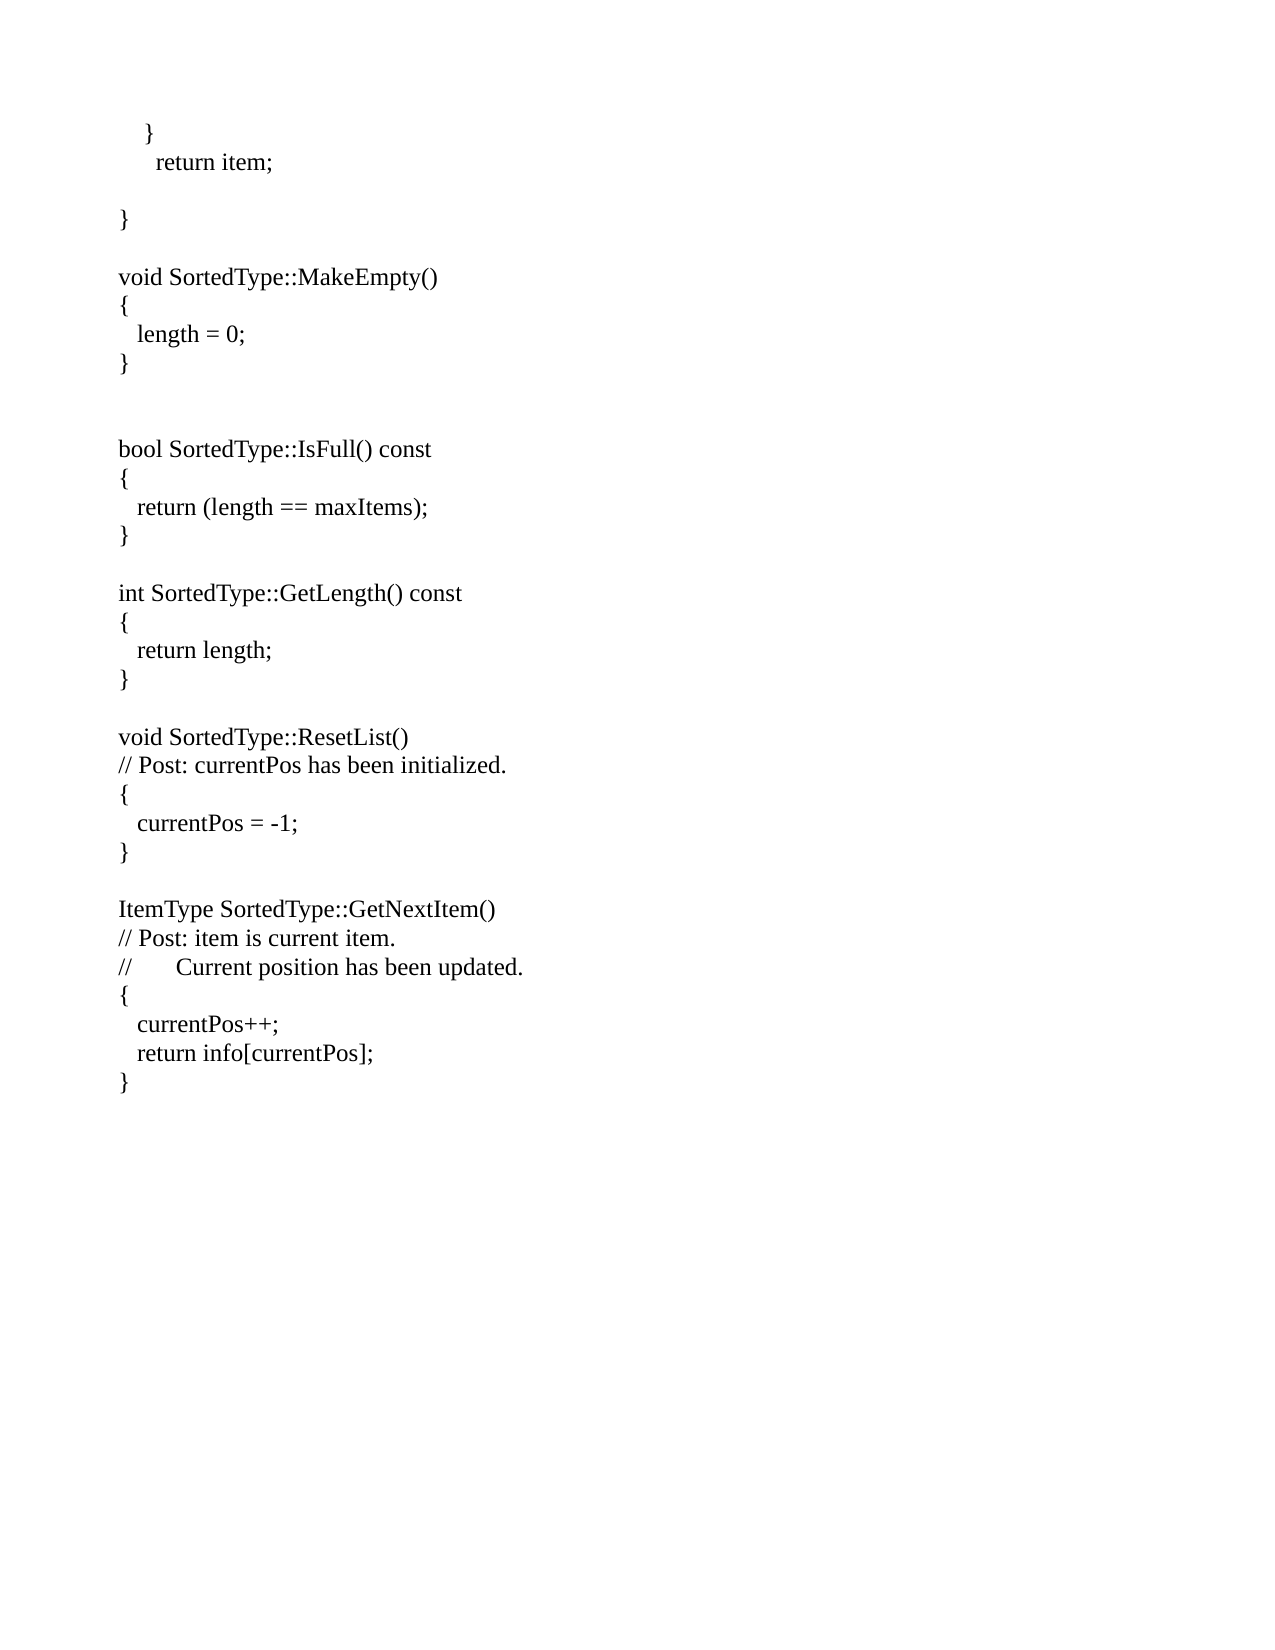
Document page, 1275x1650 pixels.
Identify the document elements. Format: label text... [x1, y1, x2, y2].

text { [118, 463, 1157, 492]
text } [118, 204, 1157, 233]
text // Current position has been updated. [118, 952, 1157, 981]
text { [118, 291, 1157, 319]
text ItemType SortedType::GetNextItem() [118, 894, 1157, 923]
text return item; [118, 147, 1157, 176]
text } [118, 118, 1157, 147]
text currentPos = -1; [118, 808, 1157, 837]
text return length; [118, 636, 1157, 664]
text } [118, 837, 1157, 866]
text { [118, 607, 1157, 636]
text } [118, 664, 1157, 693]
text int SortedType::GetLength() const [118, 578, 1157, 607]
text { [118, 981, 1157, 1009]
text } [118, 521, 1157, 549]
text currentPos++; [118, 1009, 1157, 1038]
text // Post: item is current item. [118, 923, 1157, 952]
text } [118, 348, 1157, 377]
text } [118, 1067, 1157, 1096]
text length = 0; [118, 319, 1157, 348]
text { [118, 779, 1157, 808]
text void SortedType::MakeEmpty() [118, 262, 1157, 291]
text void SortedType::ResetList() [118, 722, 1157, 751]
text bool SortedType::IsFull() const [118, 434, 1157, 463]
text return info[currentPos]; [118, 1038, 1157, 1067]
text return (length == maxItems); [118, 492, 1157, 521]
text // Post: currentPos has been initialized. [118, 751, 1157, 779]
